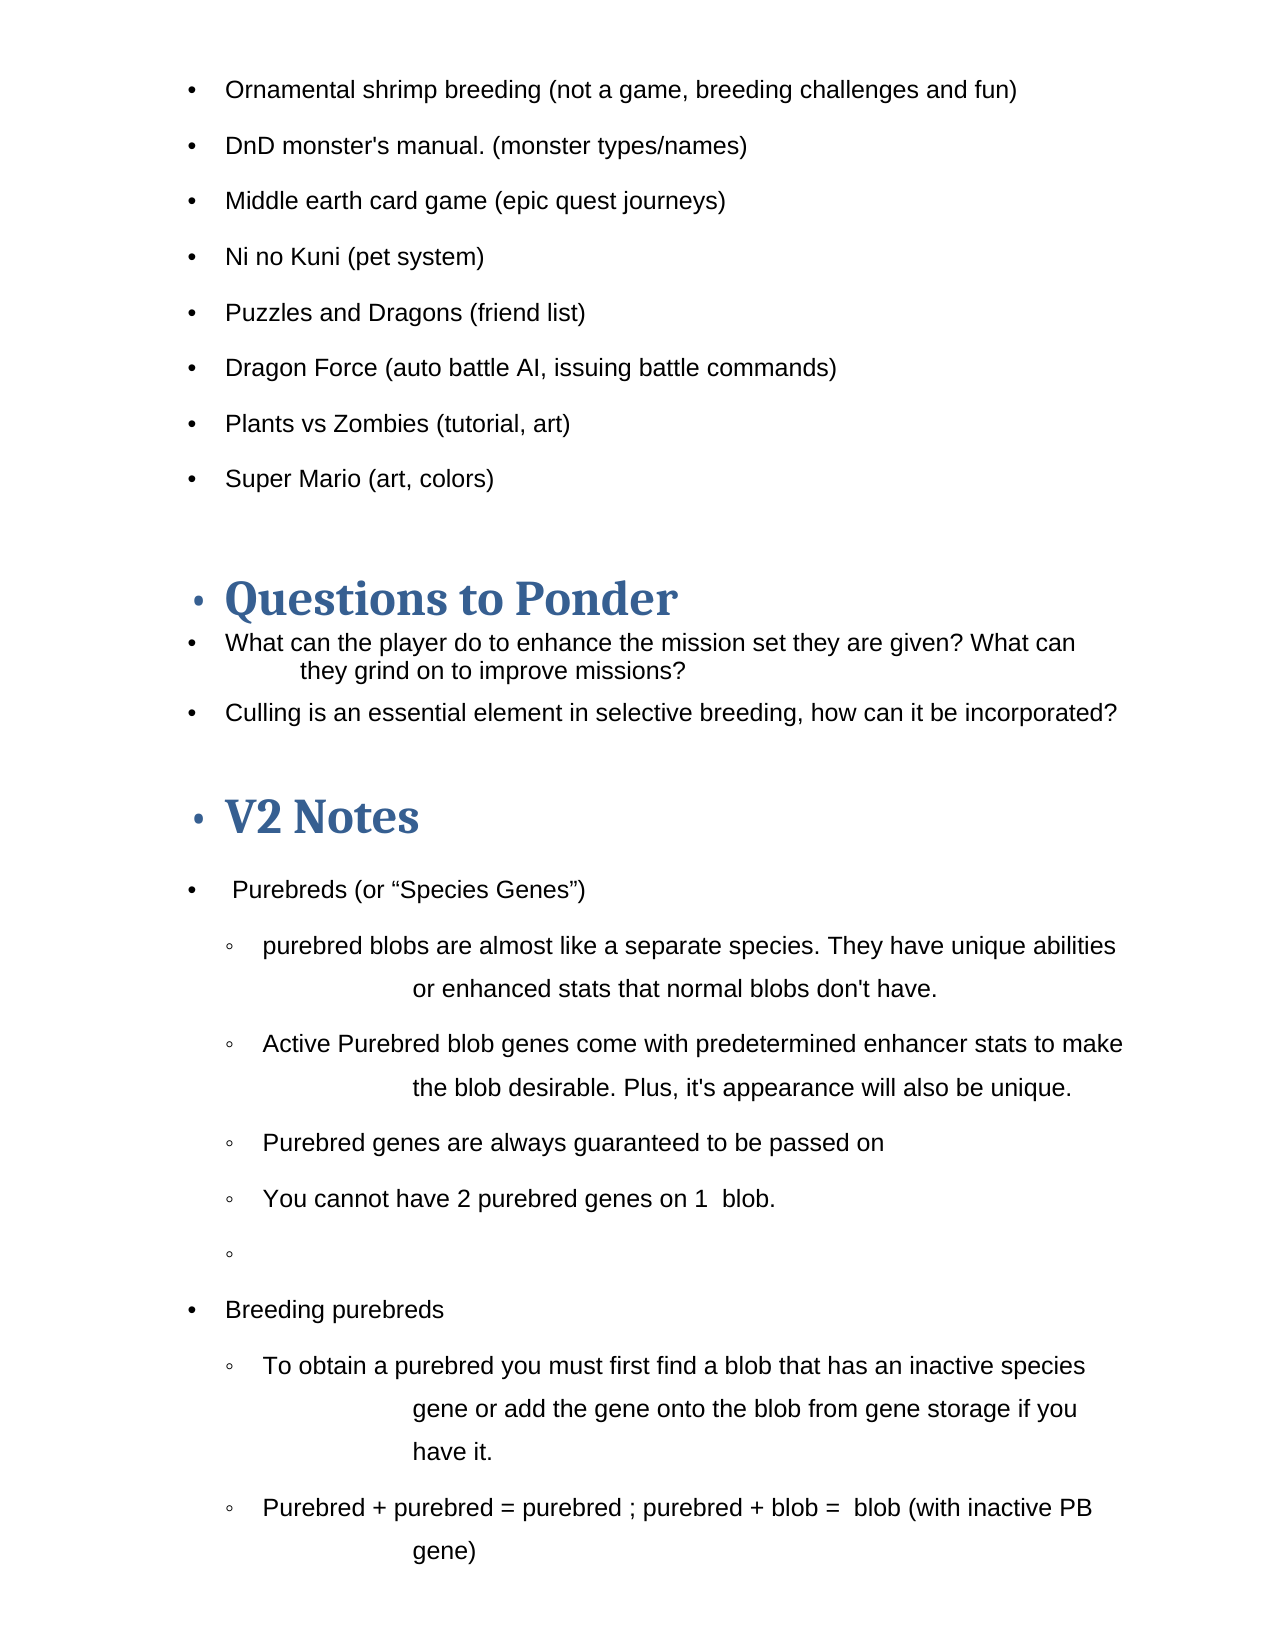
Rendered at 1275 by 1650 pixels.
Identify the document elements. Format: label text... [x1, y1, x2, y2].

list Plants vs Zombies (tutorial, art) [187, 409, 1125, 437]
list V2 Notes [187, 789, 1125, 846]
list Dragon Force (auto battle AI, issuing battle commands) [187, 353, 1125, 382]
list DnD monster's manual. (monster types/names) [187, 131, 1125, 159]
list Ornamental shrimp breeding (not a game, breeding challenges and fun) [187, 75, 1125, 104]
list Middle earth card game (epic quest journeys) [187, 186, 1125, 215]
list Purebred genes are always guaranteed to be passed on [225, 1128, 1125, 1157]
list Ni no Kuni (pet system) [187, 242, 1125, 271]
list Puzzles and Dragons (friend list) [187, 297, 1125, 326]
list Questions to Ponder [187, 570, 1125, 627]
list To obtain a purebred you must first find a blob that has an inactive species gene or add the gene onto the blob from gene storage if you have it. [225, 1351, 1125, 1466]
list Purebred + purebred = purebred ; purebred + blob = blob (with inactive PB gene) [225, 1492, 1125, 1564]
list purebred blobs are almost like a separate species. They have unique abilities or enhanced stats that normal blobs don't have. [225, 931, 1125, 1002]
list Purebreds (or “Species Genes”) [187, 875, 1125, 904]
list Breeding purebreds [187, 1295, 1125, 1324]
list Culling is an essential element in selective breeding, how can it be incorporated? [187, 697, 1125, 726]
list What can the player do to enhance the mission set they are given? What can they grind on to improve missions? [187, 627, 1125, 685]
list Active Purebred blob genes come with predetermined enhancer stats to make the blob desirable. Plus, it's appearance will also be unique. [225, 1029, 1125, 1101]
list You cannot have 2 purebred genes on 1 blob. [225, 1184, 1125, 1212]
list Super Mario (art, colors) [187, 464, 1125, 493]
